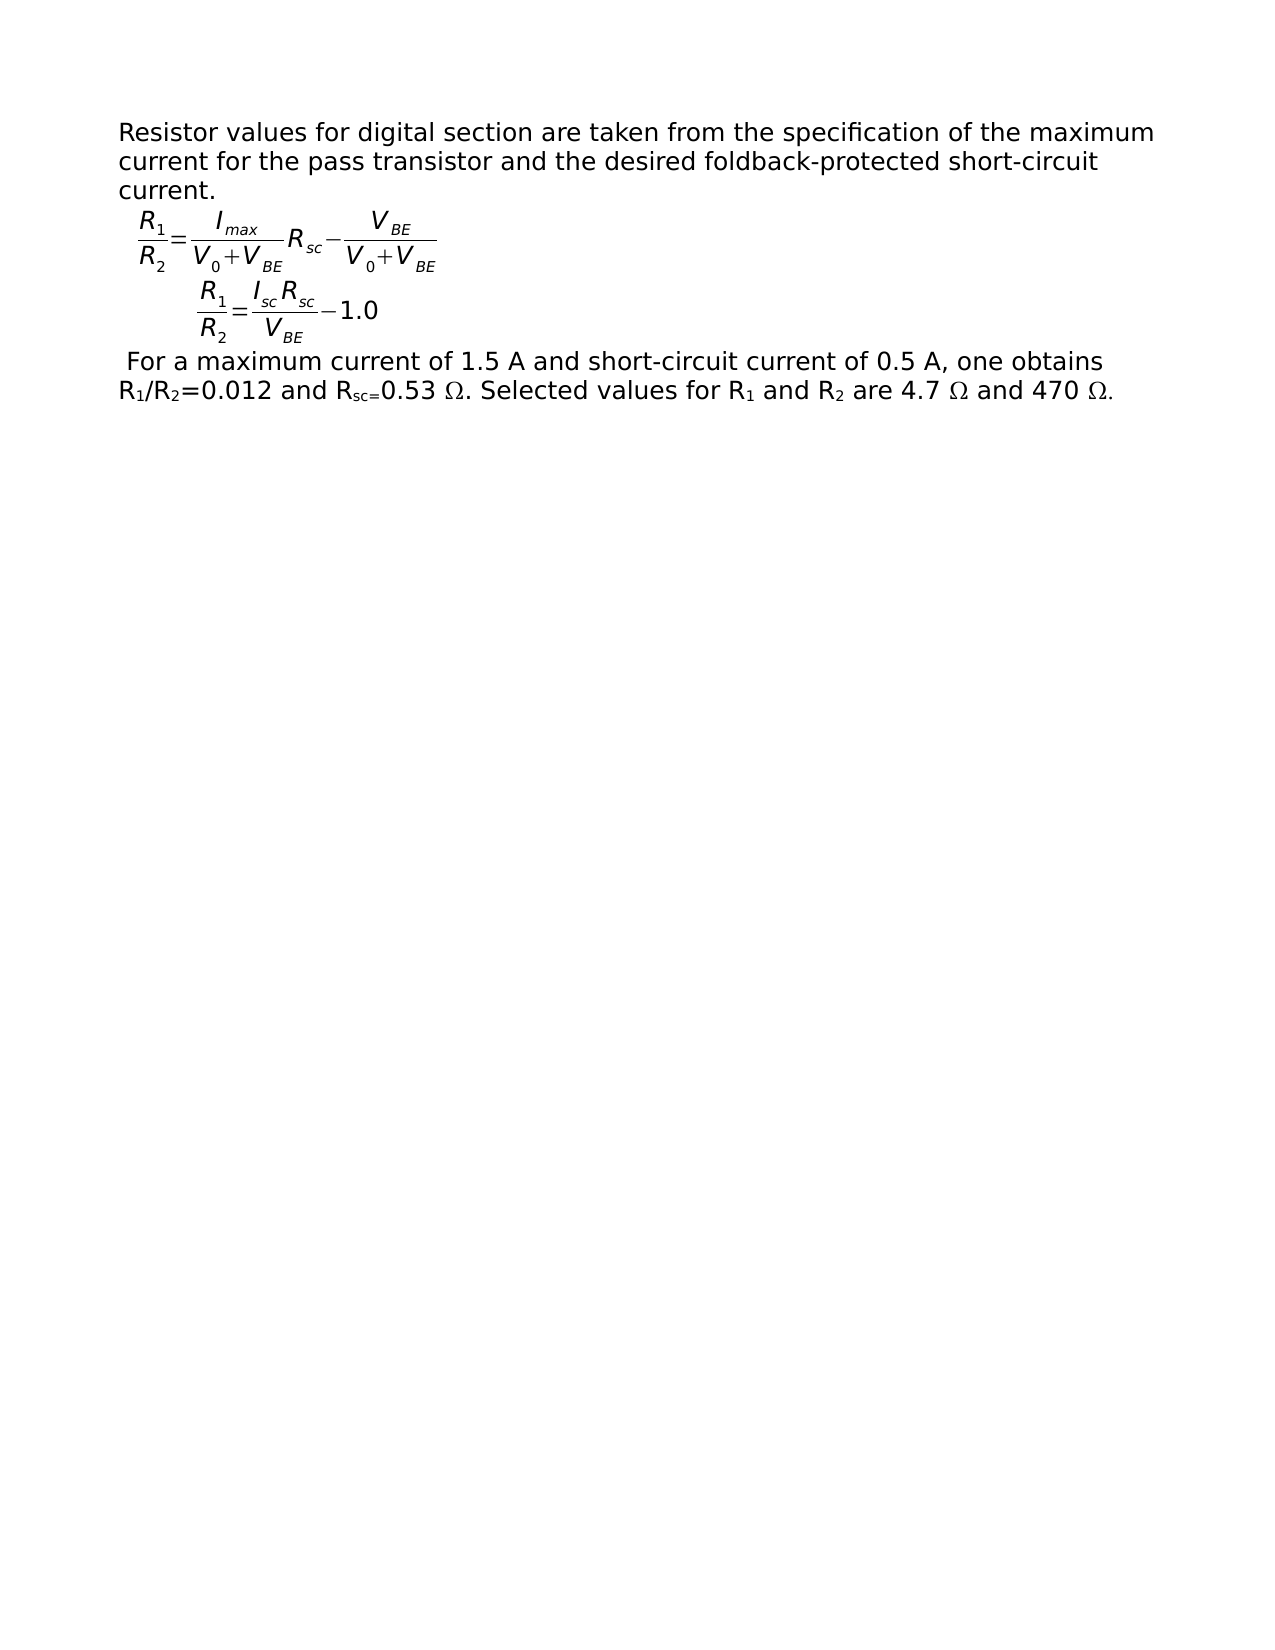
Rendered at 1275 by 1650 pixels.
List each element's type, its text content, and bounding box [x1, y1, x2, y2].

text For a maximum current of 1.5 A and short-circuit current of 0.5 A, one obtains R1/R2=0.012 and Rsc=0.53 . Selected values for R1 and R2 are 4.7  and 470 . [118, 347, 1157, 405]
text Resistor values for digital section are taken from the specification of the maximum current for the pass transistor and the desired foldback-protected short-circuit current. [118, 118, 1157, 206]
